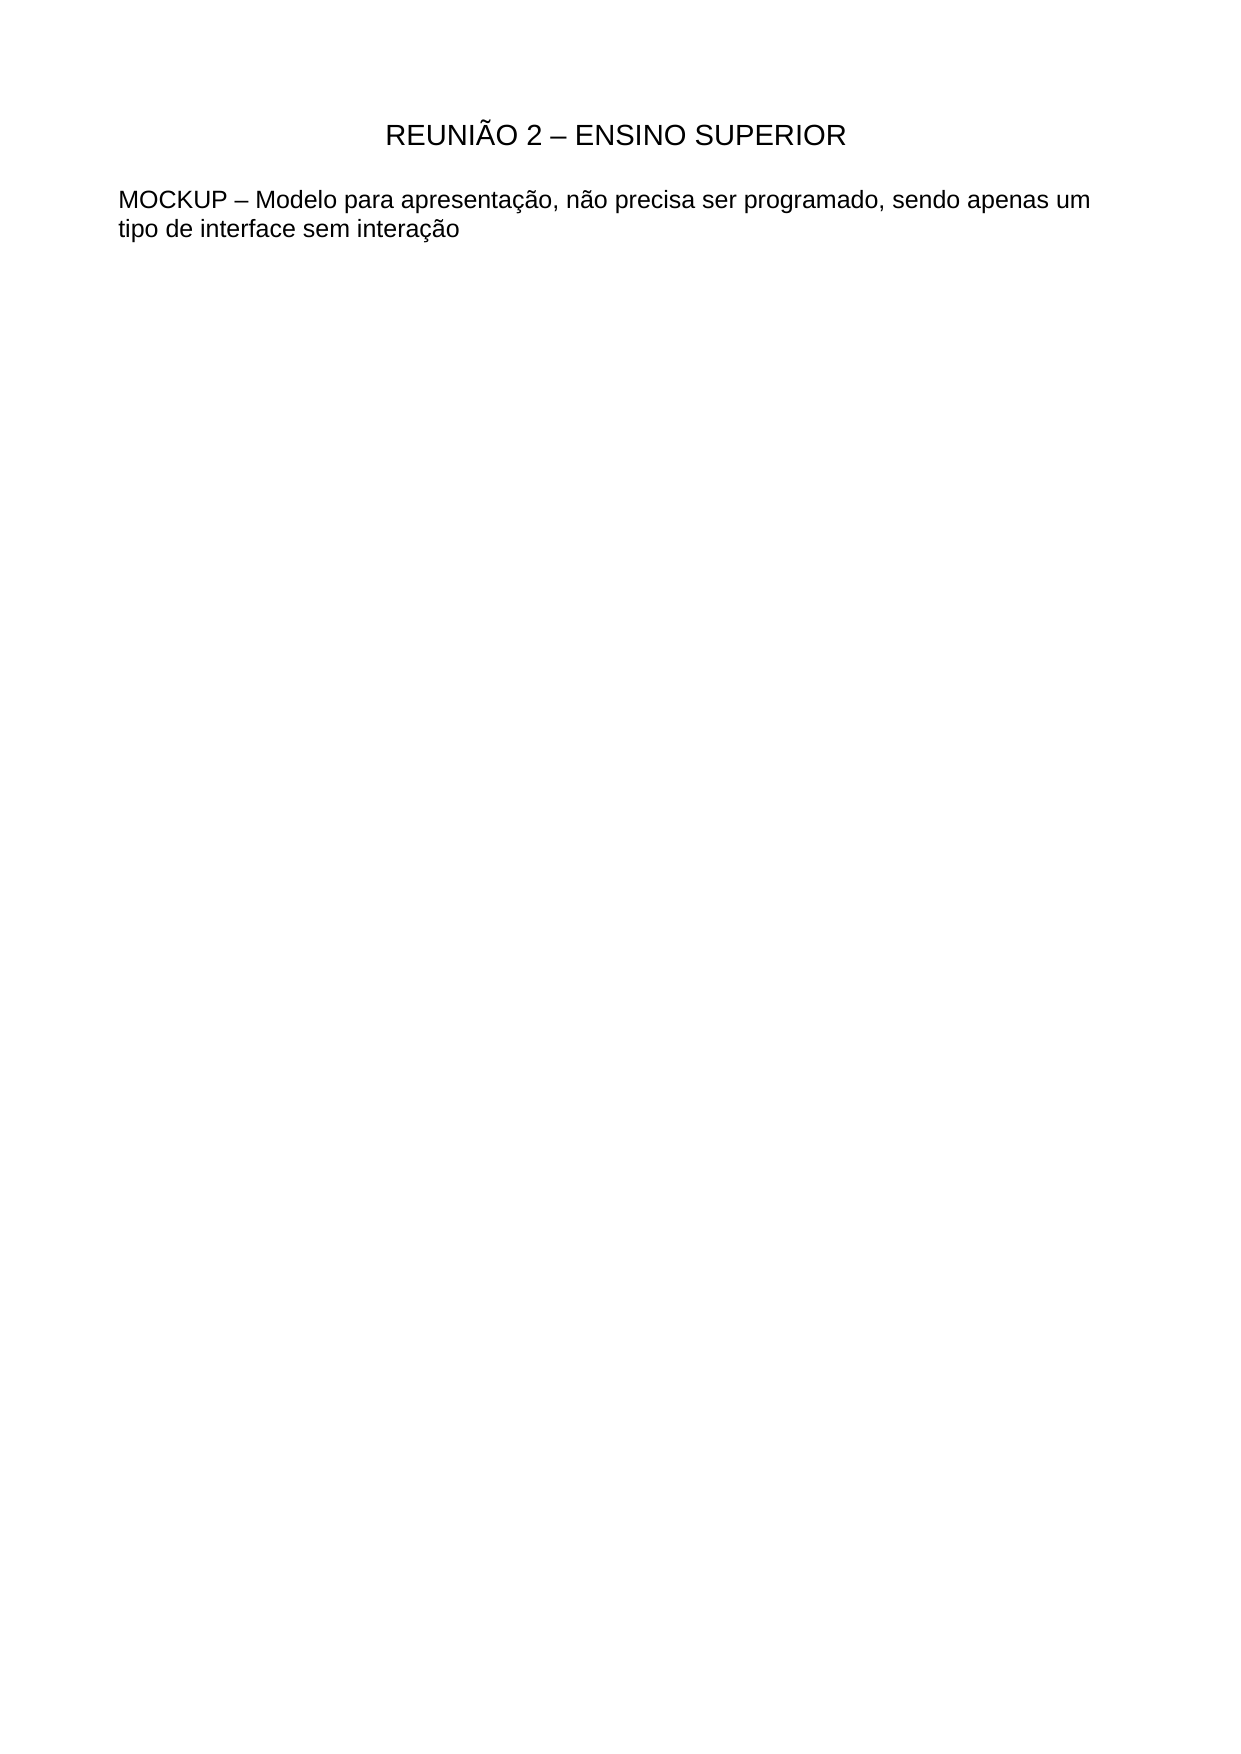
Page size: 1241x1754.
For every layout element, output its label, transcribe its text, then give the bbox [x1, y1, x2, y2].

text MOCKUP – Modelo para apresentação, não precisa ser programado, sendo apenas um tipo de interface sem interação [118, 185, 1122, 243]
text REUNIÃO 2 – ENSINO SUPERIOR [118, 118, 1122, 152]
